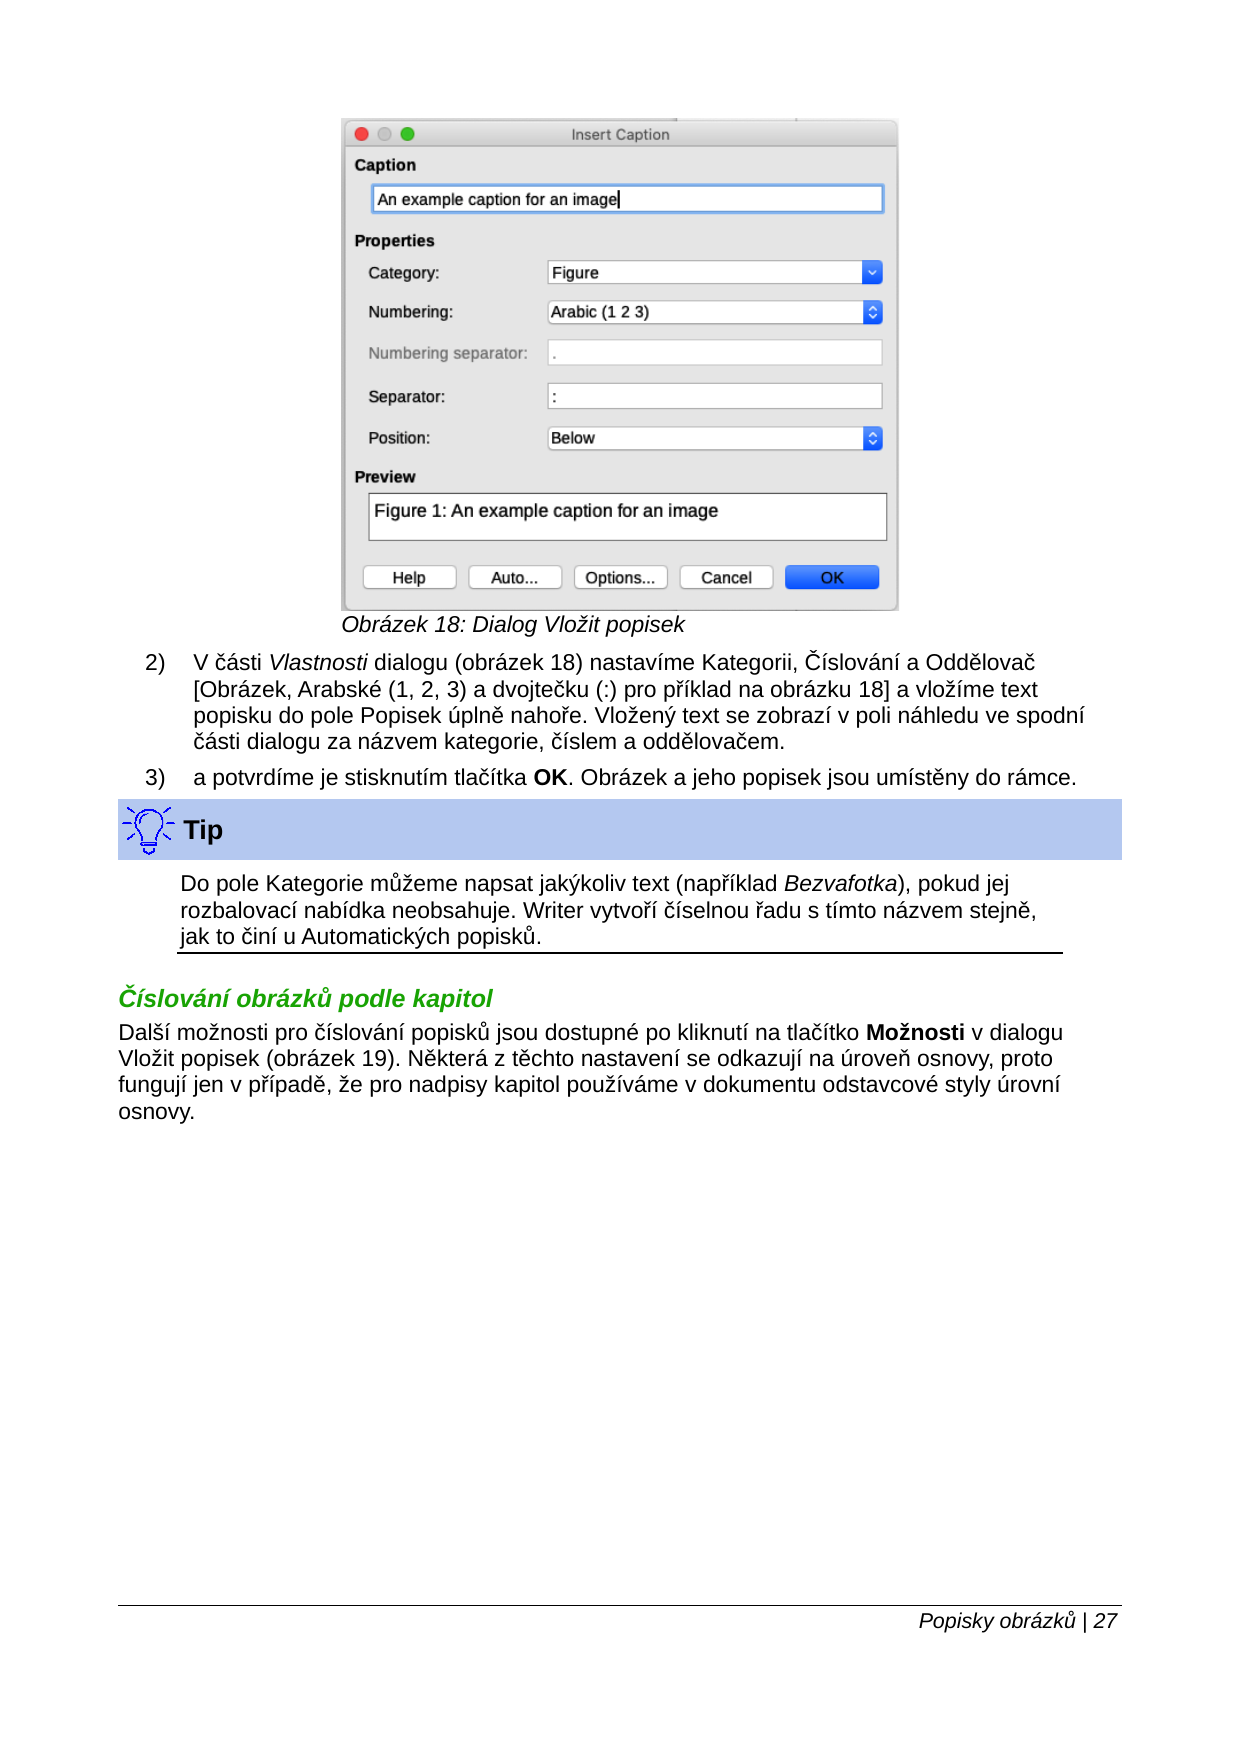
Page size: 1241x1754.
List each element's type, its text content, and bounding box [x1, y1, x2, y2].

subtitle Číslování obrázků podle kapitol [118, 984, 1122, 1013]
text Do pole Kategorie můžeme napsat jakýkoliv text (například Bezvafotka), pokud jej rozbalovací nabídka neobsahuje. Writer vytvoří číselnou řadu s tímto názvem stejně, jak to činí u Automatických popisků. [177, 867, 1063, 952]
list a potvrdíme je stisknutím tlačítka OK. Obrázek a jeho popisek jsou umístěny do rámce. [165, 763, 1122, 790]
list V části Vlastnosti dialogu (obrázek 18) nastavíme Kategorii, Číslování a Oddělovač [Obrázek, Arabské (1, 2, 3) a dvojtečku (:) pro příklad na obrázku 18] a vložíme text popisku do pole Popisek úplně nahoře. Vložený text se zobrazí v poli náhledu ve spodní části dialogu za názvem kategorie, číslem a oddělovačem. [165, 649, 1122, 755]
picture [119, 799, 179, 859]
subtitle Tip [118, 799, 1122, 860]
text Další možnosti pro číslování popisků jsou dostupné po kliknutí na tlačítko Možnosti v dialogu Vložit popisek (obrázek 19). Některá z těchto nastavení se odkazují na úroveň osnovy, proto fungují jen v případě, že pro nadpisy kapitol používáme v dokumentu odstavcové styly úrovní osnovy. [118, 1019, 1122, 1124]
text Obrázek 18: Dialog Vložit popisek [341, 611, 899, 637]
picture [341, 118, 900, 611]
